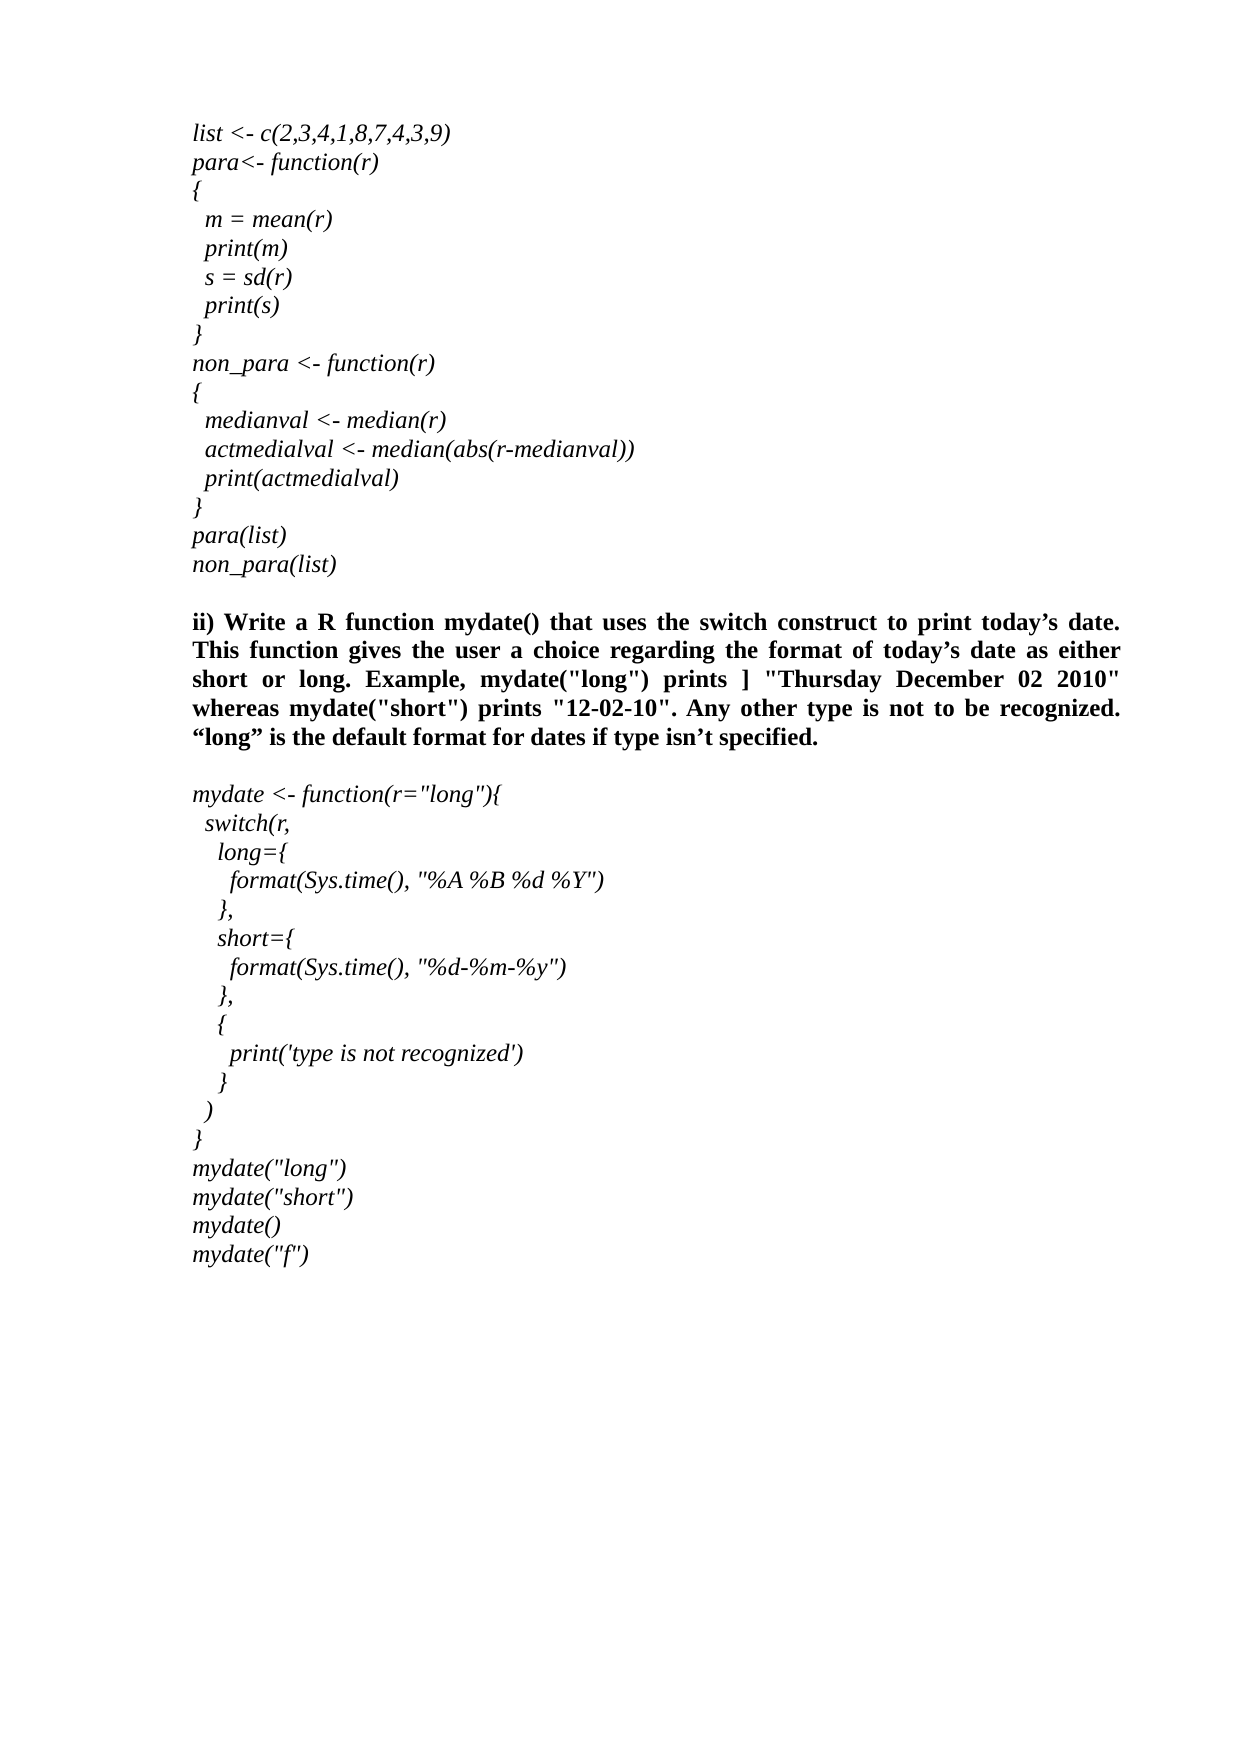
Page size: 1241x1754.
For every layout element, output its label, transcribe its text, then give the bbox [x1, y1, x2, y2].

text mydate("short") [192, 1182, 1122, 1211]
text { [192, 176, 1122, 204]
text mydate() [192, 1211, 1122, 1239]
text s = sd(r) [192, 262, 1122, 291]
text print('type is not recognized') [192, 1038, 1122, 1067]
text print(actmedialval) [192, 463, 1122, 492]
text non_para <- function(r) [192, 348, 1122, 377]
text print(s) [192, 291, 1122, 319]
text } [192, 1067, 1122, 1096]
text } [192, 1124, 1122, 1153]
text para<- function(r) [192, 147, 1122, 176]
text { [192, 377, 1122, 406]
text long={ [192, 837, 1122, 866]
text ) [192, 1096, 1122, 1124]
text mydate("f") [192, 1239, 1122, 1268]
text }, [192, 981, 1122, 1009]
text { [192, 1009, 1122, 1038]
text format(Sys.time(), "%d-%m-%y") [192, 952, 1122, 981]
text print(m) [192, 233, 1122, 262]
text mydate <- function(r="long"){ [192, 779, 1122, 808]
text medianval <- median(r) [192, 406, 1122, 434]
text } [192, 319, 1122, 348]
text list <- c(2,3,4,1,8,7,4,3,9) [118, 118, 1122, 147]
text ii) Write a R function mydate() that uses the switch construct to print today’s date. This function gives the user a choice regarding the format of today’s date as either short or long. Example, mydate("long") prints ] "Thursday December 02 2010" whereas mydate("short") prints "12-02-10". Any other type is not to be recognized. “long” is the default format for dates if type isn’t specified. [192, 607, 1122, 751]
text short={ [192, 923, 1122, 952]
text format(Sys.time(), "%A %B %d %Y") [192, 866, 1122, 894]
text } [192, 492, 1122, 521]
text non_para(list) [192, 549, 1122, 578]
text m = mean(r) [192, 204, 1122, 233]
text actmedialval <- median(abs(r-medianval)) [192, 434, 1122, 463]
text }, [192, 894, 1122, 923]
text switch(r, [192, 808, 1122, 837]
text mydate("long") [192, 1153, 1122, 1182]
text para(list) [192, 521, 1122, 549]
